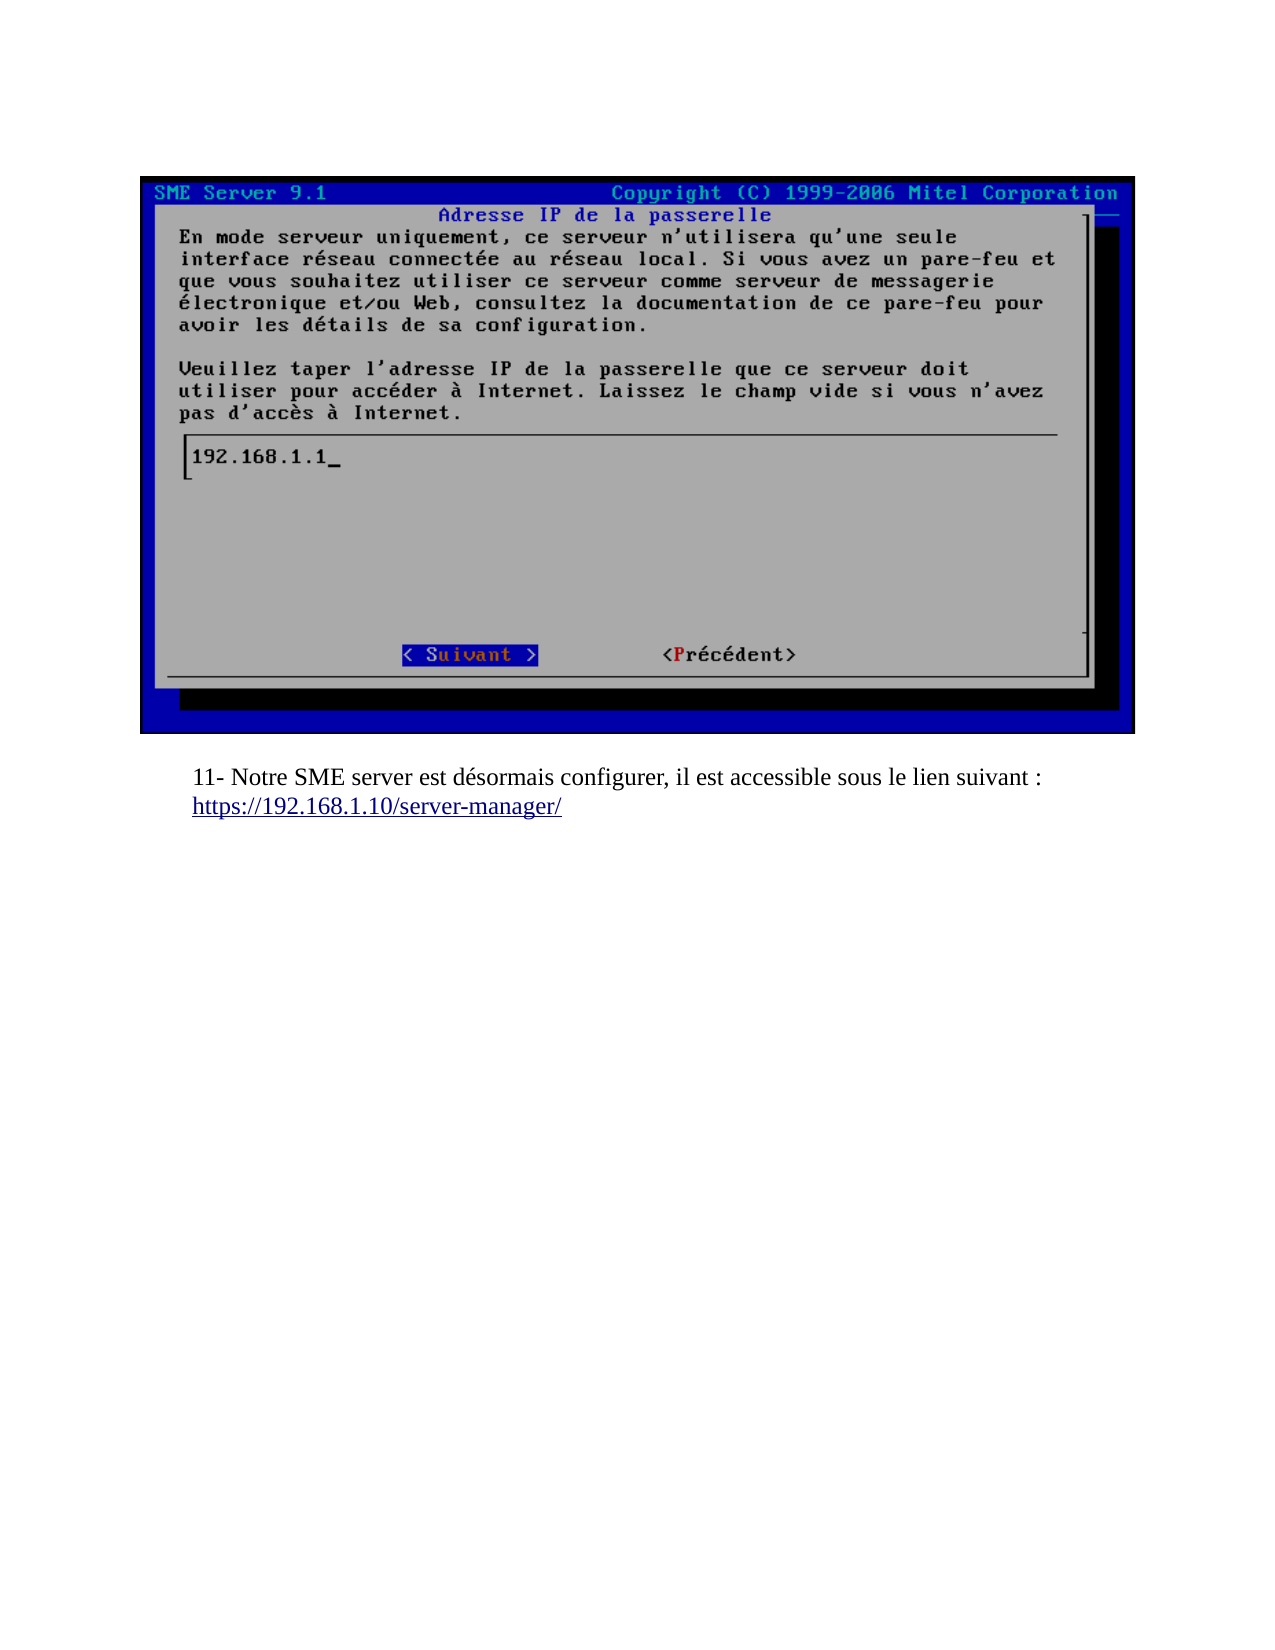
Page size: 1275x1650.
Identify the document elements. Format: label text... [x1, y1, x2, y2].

text 11- Notre SME server est désormais configurer, il est accessible sous le lien suivant : https://192.168.1.10/server-manager/ [118, 762, 1157, 820]
picture [140, 176, 1136, 734]
